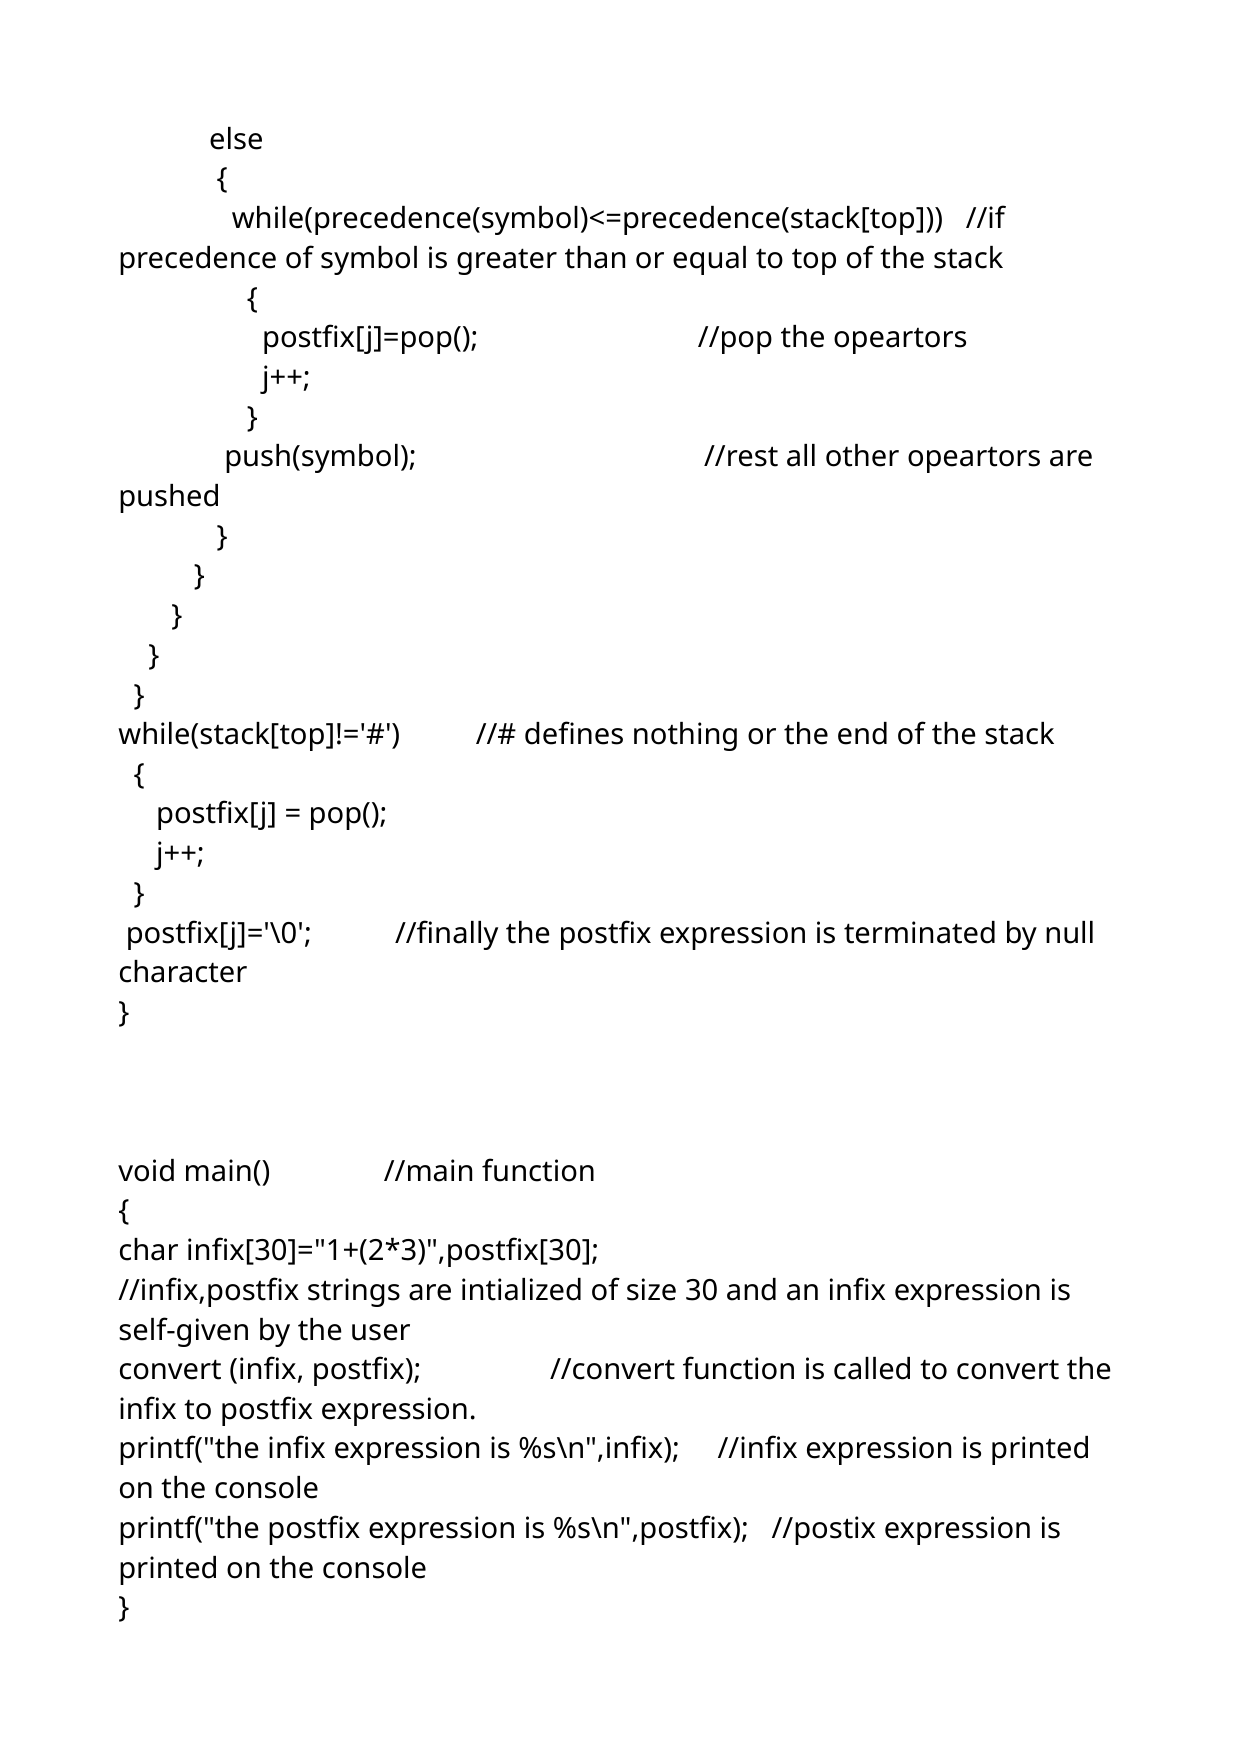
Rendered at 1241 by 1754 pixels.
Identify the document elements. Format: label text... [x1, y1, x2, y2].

text else [118, 118, 1122, 158]
text { [118, 158, 1122, 197]
text } [118, 594, 1122, 634]
text { [118, 277, 1122, 317]
text } [118, 555, 1122, 594]
text //infix,postfix strings are intialized of size 30 and an infix expression is self-given by the user [118, 1269, 1122, 1348]
text } [118, 674, 1122, 713]
text } [118, 991, 1122, 1031]
text char infix[30]="1+(2*3)",postfix[30]; [118, 1229, 1122, 1269]
text { [118, 1190, 1122, 1229]
text convert (infix, postfix); //convert function is called to convert the infix to postfix expression. [118, 1348, 1122, 1428]
text postfix[j]=pop(); //pop the opeartors [118, 317, 1122, 356]
text j++; [118, 356, 1122, 396]
text while(precedence(symbol)<=precedence(stack[top])) //if precedence of symbol is greater than or equal to top of the stack [118, 197, 1122, 277]
text printf("the infix expression is %s\n",infix); //infix expression is printed on the console [118, 1428, 1122, 1507]
text } [118, 1587, 1122, 1626]
text void main() //main function [118, 1150, 1122, 1190]
text } [118, 396, 1122, 436]
text while(stack[top]!='#') //# defines nothing or the end of the stack [118, 713, 1122, 753]
text } [118, 515, 1122, 555]
text } [118, 634, 1122, 674]
text postfix[j]='\0'; //finally the postfix expression is terminated by null character [118, 912, 1122, 991]
text j++; [118, 832, 1122, 872]
text } [118, 872, 1122, 912]
text { [118, 753, 1122, 793]
text printf("the postfix expression is %s\n",postfix); //postix expression is printed on the console [118, 1507, 1122, 1587]
text postfix[j] = pop(); [118, 793, 1122, 832]
text push(symbol); //rest all other opeartors are pushed [118, 436, 1122, 515]
